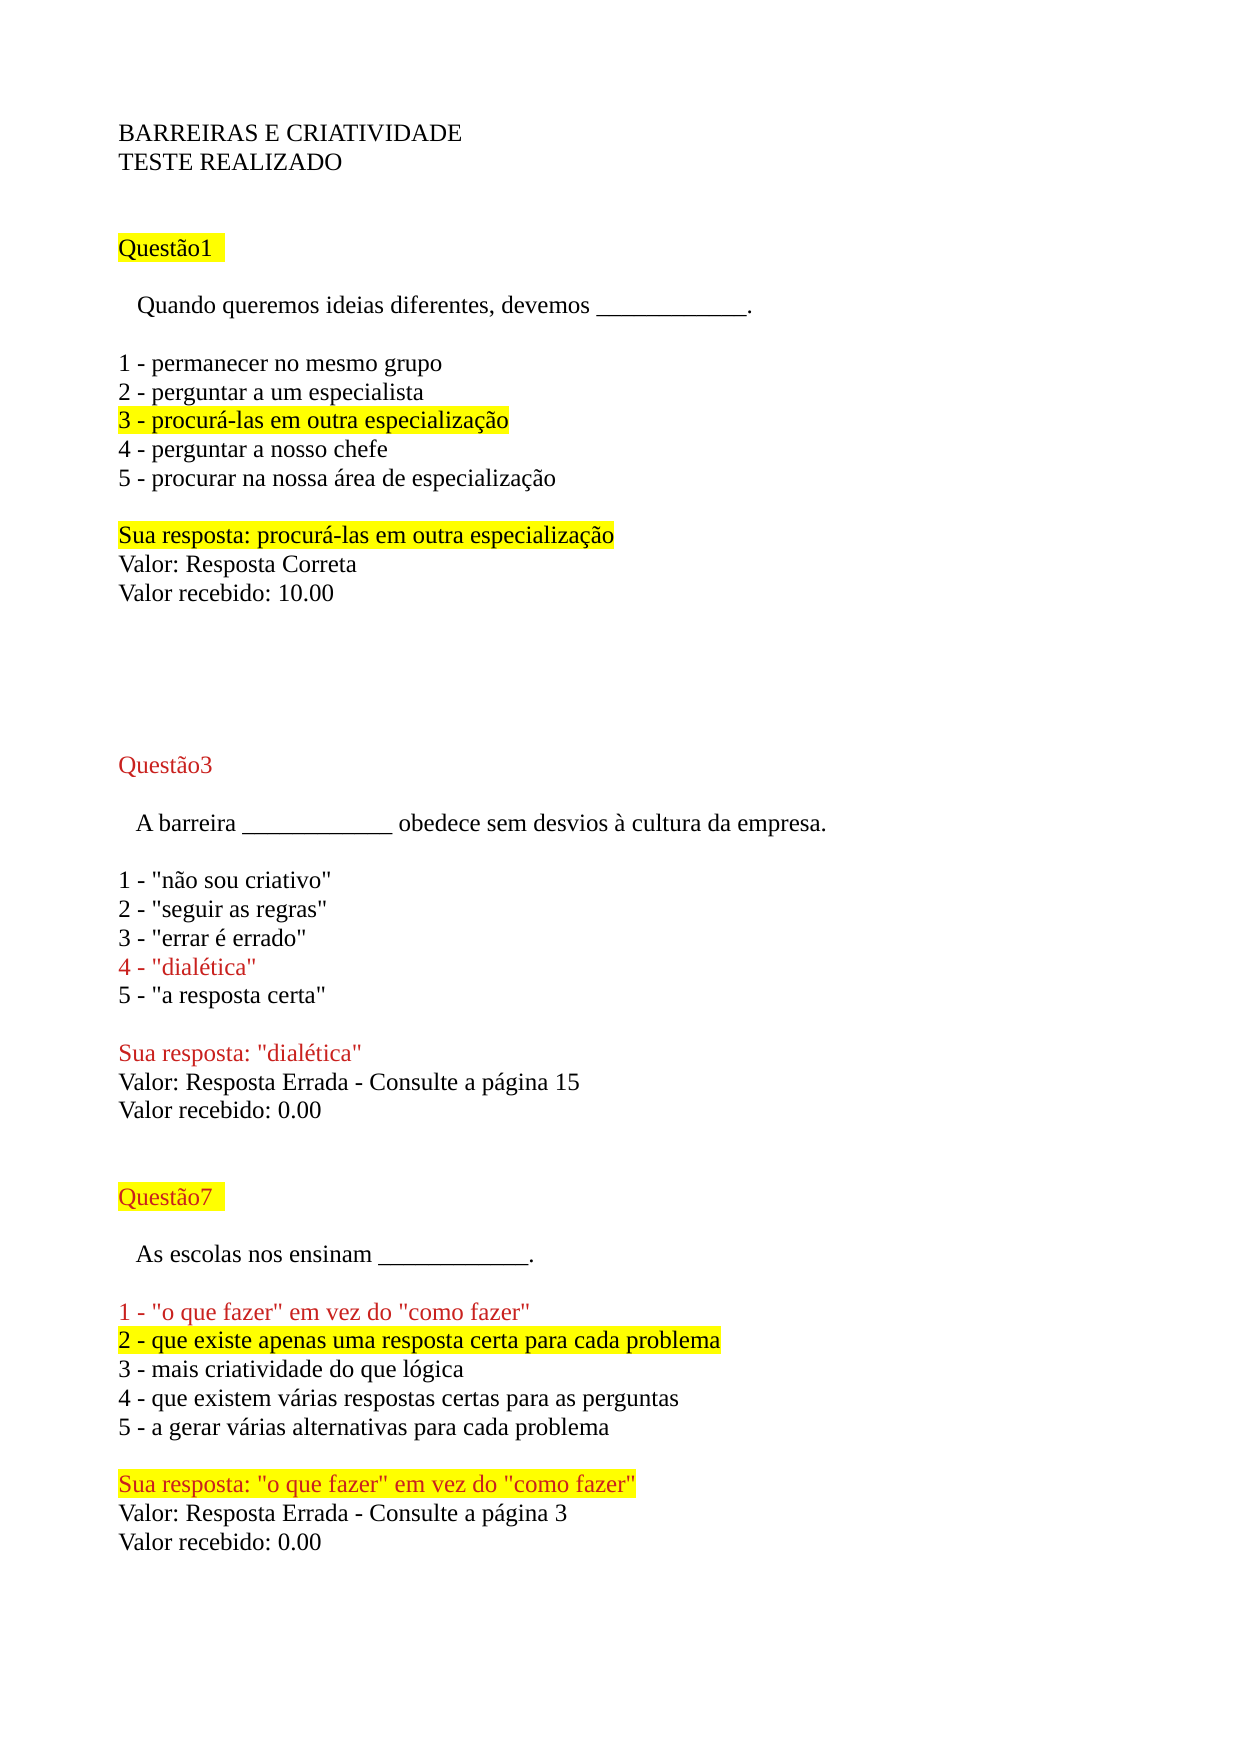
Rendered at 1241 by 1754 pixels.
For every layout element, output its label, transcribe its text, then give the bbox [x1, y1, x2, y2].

text 4 - "dialética" [118, 952, 1122, 981]
text 5 - "a resposta certa" [118, 981, 1122, 1009]
text 3 - "errar é errado" [118, 923, 1122, 952]
text Questão3 [118, 751, 1122, 779]
text Valor recebido: 10.00 [118, 578, 1122, 607]
text BARREIRAS E CRIATIVIDADE [118, 118, 1122, 147]
text Questão7 [118, 1182, 1122, 1211]
text Quando queremos ideias diferentes, devemos ____________. [118, 291, 1122, 319]
text 2 - que existe apenas uma resposta certa para cada problema [118, 1326, 1122, 1354]
text Valor recebido: 0.00 [118, 1096, 1122, 1124]
text Valor: Resposta Errada - Consulte a página 15 [118, 1067, 1122, 1096]
text Valor: Resposta Errada - Consulte a página 3 [118, 1498, 1122, 1527]
text 2 - "seguir as regras" [118, 894, 1122, 923]
text As escolas nos ensinam ____________. [118, 1239, 1122, 1268]
text 1 - "não sou criativo" [118, 866, 1122, 894]
text A barreira ____________ obedece sem desvios à cultura da empresa. [118, 808, 1122, 837]
text 2 - perguntar a um especialista [118, 377, 1122, 406]
text 1 - permanecer no mesmo grupo [118, 348, 1122, 377]
text Valor recebido: 0.00 [118, 1527, 1122, 1556]
text 4 - que existem várias respostas certas para as perguntas [118, 1383, 1122, 1412]
text 3 - procurá-las em outra especialização [118, 406, 1122, 434]
text Sua resposta: procurá-las em outra especialização [118, 521, 1122, 549]
text 3 - mais criatividade do que lógica [118, 1354, 1122, 1383]
text 4 - perguntar a nosso chefe [118, 434, 1122, 463]
text Questão1 [118, 233, 1122, 262]
text 5 - procurar na nossa área de especialização [118, 463, 1122, 492]
text Sua resposta: "dialética" [118, 1038, 1122, 1067]
text Valor: Resposta Correta [118, 549, 1122, 578]
text Sua resposta: "o que fazer" em vez do "como fazer" [118, 1469, 1122, 1498]
text 5 - a gerar várias alternativas para cada problema [118, 1412, 1122, 1441]
text TESTE REALIZADO [118, 147, 1122, 176]
text 1 - "o que fazer" em vez do "como fazer" [118, 1297, 1122, 1326]
